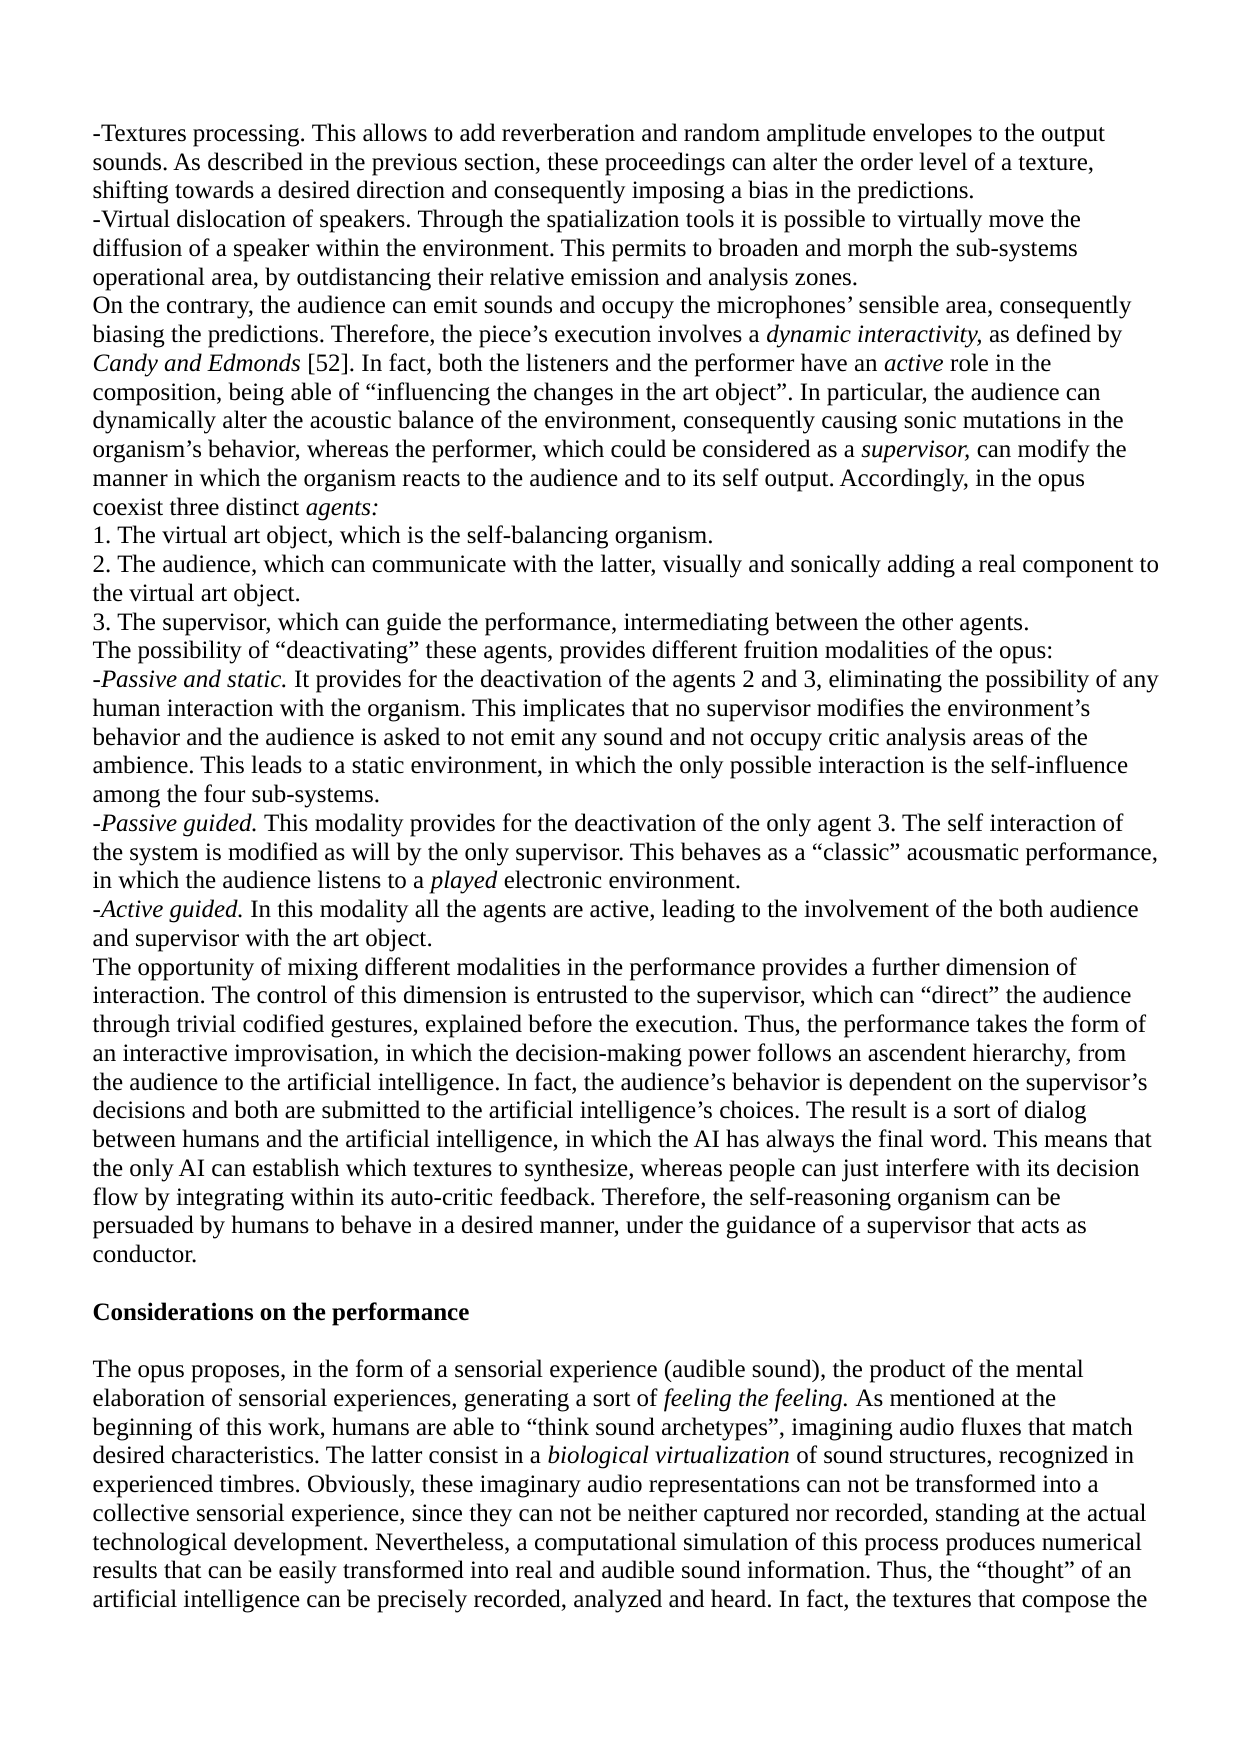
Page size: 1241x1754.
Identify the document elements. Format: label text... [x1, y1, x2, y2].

text 2. The audience, which can communicate with the latter, visually and sonically adding a real component to the virtual art object. [92, 549, 1160, 607]
text -Active guided. In this modality all the agents are active, leading to the involvement of the both audience and supervisor with the art object. [92, 894, 1160, 952]
text The opus proposes, in the form of a sensorial experience (audible sound), the product of the mental elaboration of sensorial experiences, generating a sort of feeling the feeling. As mentioned at the beginning of this work, humans are able to “think sound archetypes”, imagining audio fluxes that match desired characteristics. The latter consist in a biological virtualization of sound structures, recognized in experienced timbres. Obviously, these imaginary audio representations can not be transformed into a collective sensorial experience, since they can not be neither captured nor recorded, standing at the actual technological development. Nevertheless, a computational simulation of this process produces numerical results that can be easily transformed into real and audible sound information. Thus, the “thought” of an artificial intelligence can be precisely recorded, analyzed and heard. In fact, the textures that compose the [92, 1354, 1160, 1613]
text 1. The virtual art object, which is the self-balancing organism. [92, 521, 1160, 549]
text The opportunity of mixing different modalities in the performance provides a further dimension of interaction. The control of this dimension is entrusted to the supervisor, which can “direct” the audience through trivial codified gestures, explained before the execution. Thus, the performance takes the form of an interactive improvisation, in which the decision-making power follows an ascendent hierarchy, from the audience to the artificial intelligence. In fact, the audience’s behavior is dependent on the supervisor’s decisions and both are submitted to the artificial intelligence’s choices. The result is a sort of dialog between humans and the artificial intelligence, in which the AI has always the final word. This means that the only AI can establish which textures to synthesize, whereas people can just interfere with its decision flow by integrating within its auto-critic feedback. Therefore, the self-reasoning organism can be persuaded by humans to behave in a desired manner, under the guidance of a supervisor that acts as conductor. [92, 952, 1160, 1268]
text On the contrary, the audience can emit sounds and occupy the microphones’ sensible area, consequently biasing the predictions. Therefore, the piece’s execution involves a dynamic interactivity, as defined by Candy and Edmonds [52]. In fact, both the listeners and the performer have an active role in the composition, being able of “influencing the changes in the art object”. In particular, the audience can dynamically alter the acoustic balance of the environment, consequently causing sonic mutations in the organism’s behavior, whereas the performer, which could be considered as a supervisor, can modify the manner in which the organism reacts to the audience and to its self output. Accordingly, in the opus coexist three distinct agents: [92, 291, 1160, 521]
text -Passive and static. It provides for the deactivation of the agents 2 and 3, eliminating the possibility of any human interaction with the organism. This implicates that no supervisor modifies the environment’s behavior and the audience is asked to not emit any sound and not occupy critic analysis areas of the ambience. This leads to a static environment, in which the only possible interaction is the self-influence among the four sub-systems. [92, 664, 1160, 808]
text -Virtual dislocation of speakers. Through the spatialization tools it is possible to virtually move the diffusion of a speaker within the environment. This permits to broaden and morph the sub-systems operational area, by outdistancing their relative emission and analysis zones. [92, 204, 1160, 291]
text -Passive guided. This modality provides for the deactivation of the only agent 3. The self interaction of the system is modified as will by the only supervisor. This behaves as a “classic” acousmatic performance, in which the audience listens to a played electronic environment. [92, 808, 1160, 894]
text The possibility of “deactivating” these agents, provides different fruition modalities of the opus: [92, 636, 1160, 664]
text Considerations on the performance [92, 1297, 1160, 1326]
text 3. The supervisor, which can guide the performance, intermediating between the other agents. [92, 607, 1160, 636]
text -Textures processing. This allows to add reverberation and random amplitude envelopes to the output sounds. As described in the previous section, these proceedings can alter the order level of a texture, shifting towards a desired direction and consequently imposing a bias in the predictions. [92, 118, 1160, 204]
